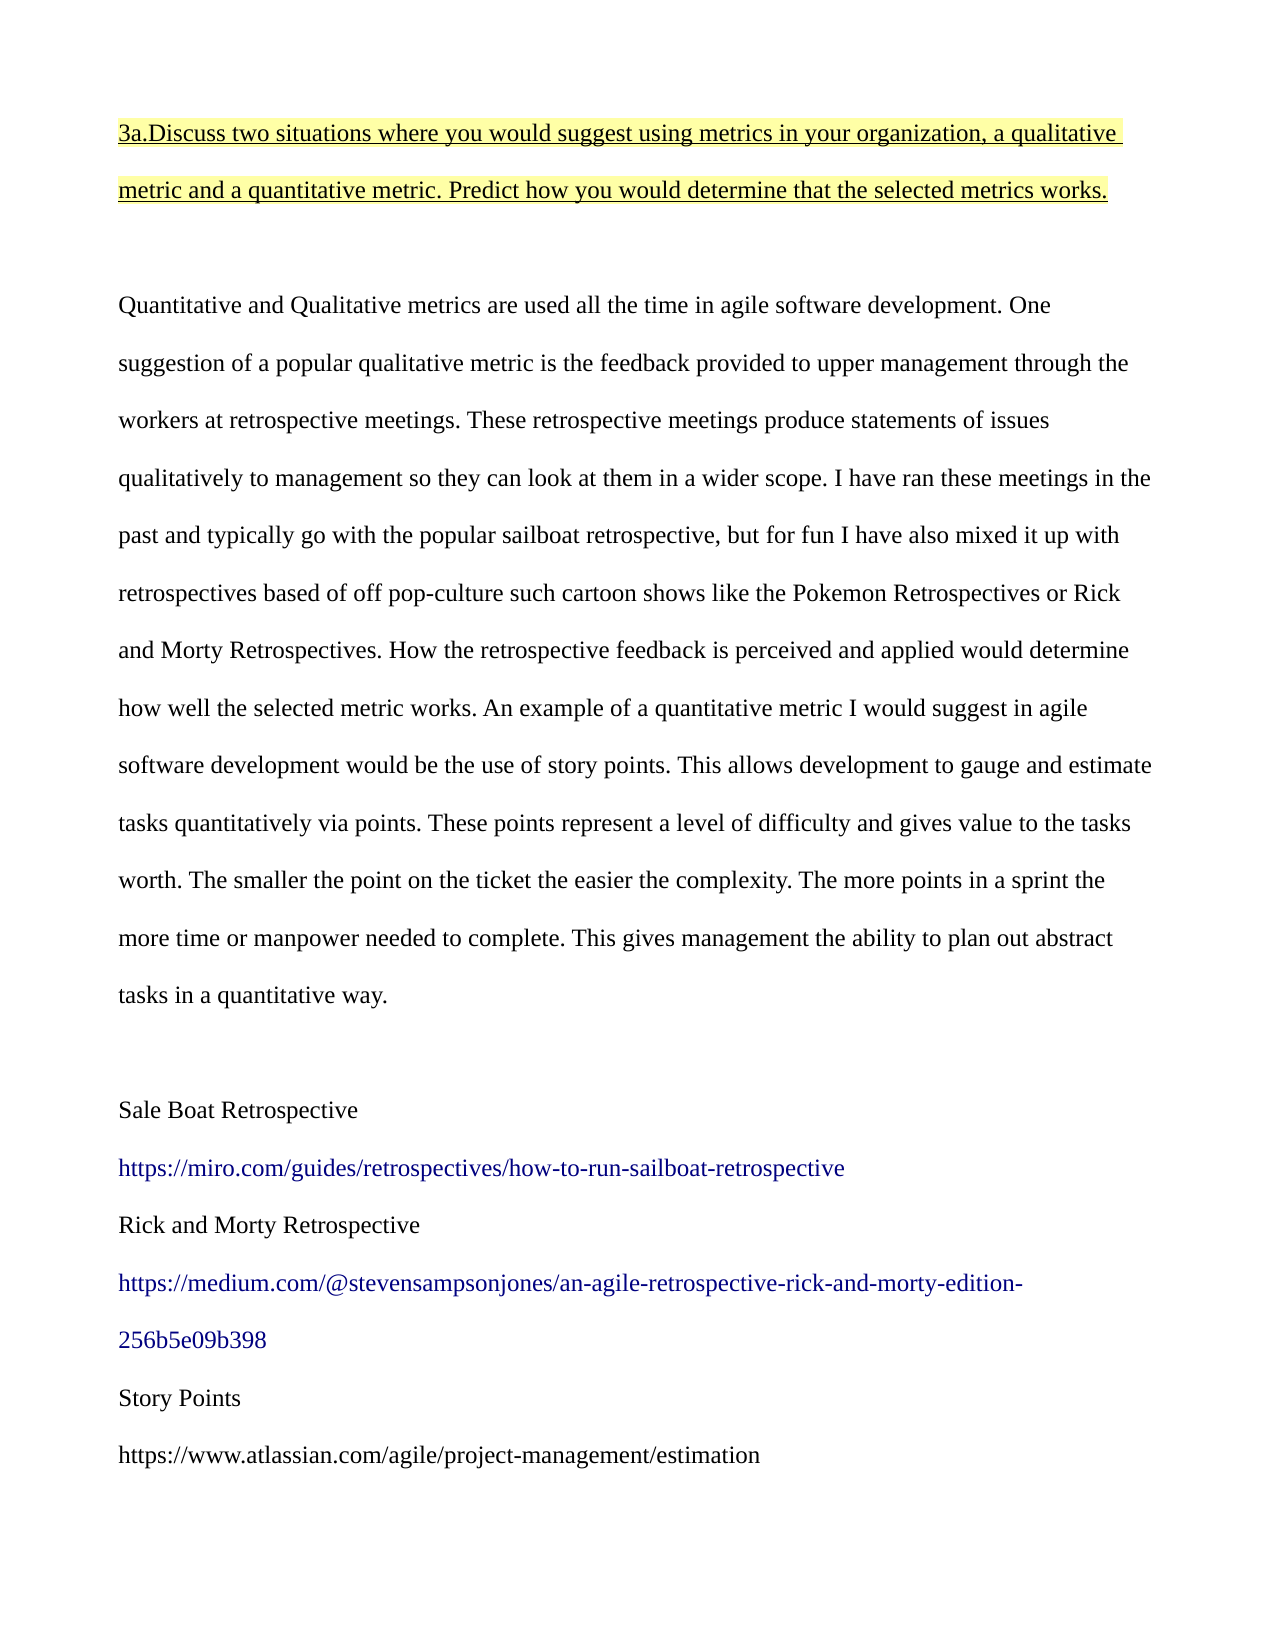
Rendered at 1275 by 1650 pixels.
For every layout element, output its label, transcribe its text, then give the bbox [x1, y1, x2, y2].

text Sale Boat Retrospective [118, 1096, 1157, 1124]
text https://www.atlassian.com/agile/project-management/estimation [118, 1441, 1157, 1469]
text https://miro.com/guides/retrospectives/how-to-run-sailboat-retrospective [118, 1153, 1157, 1182]
text https://medium.com/@stevensampsonjones/an-agile-retrospective-rick-and-morty-edition-256b5e09b398 [118, 1268, 1157, 1354]
text Rick and Morty Retrospective [118, 1211, 1157, 1239]
text 3a.Discuss two situations where you would suggest using metrics in your organization, a qualitative metric and a quantitative metric. Predict how you would determine that the selected metrics works. [118, 118, 1157, 204]
text Quantitative and Qualitative metrics are used all the time in agile software development. One suggestion of a popular qualitative metric is the feedback provided to upper management through the workers at retrospective meetings. These retrospective meetings produce statements of issues qualitatively to management so they can look at them in a wider scope. I have ran these meetings in the past and typically go with the popular sailboat retrospective, but for fun I have also mixed it up with retrospectives based of off pop-culture such cartoon shows like the Pokemon Retrospectives or Rick and Morty Retrospectives. How the retrospective feedback is perceived and applied would determine how well the selected metric works. An example of a quantitative metric I would suggest in agile software development would be the use of story points. This allows development to gauge and estimate tasks quantitatively via points. These points represent a level of difficulty and gives value to the tasks worth. The smaller the point on the ticket the easier the complexity. The more points in a sprint the more time or manpower needed to complete. This gives management the ability to plan out abstract tasks in a quantitative way. [118, 291, 1157, 1009]
text Story Points [118, 1383, 1157, 1412]
